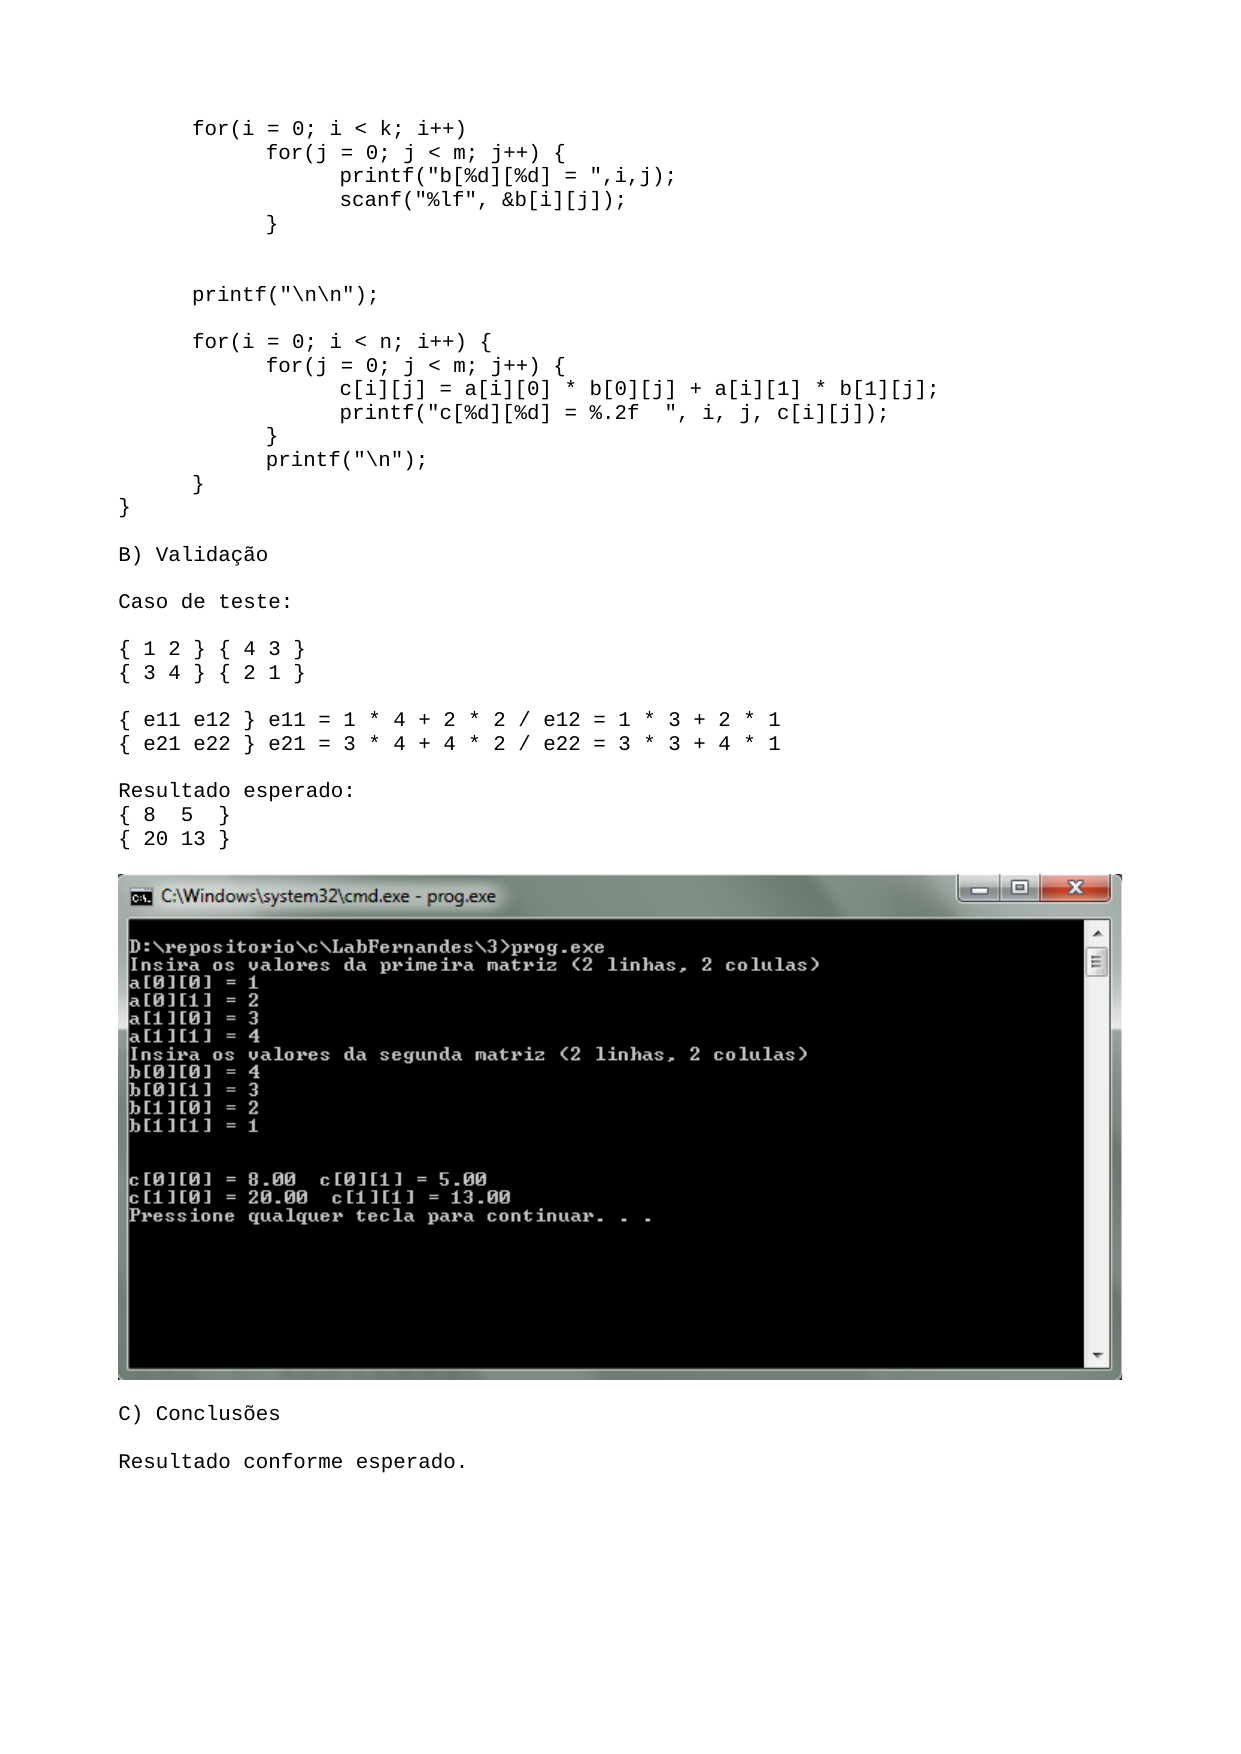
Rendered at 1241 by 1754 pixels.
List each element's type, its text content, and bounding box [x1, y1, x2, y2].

text } [118, 426, 1122, 449]
picture [118, 874, 1123, 1380]
text Caso de teste: [118, 591, 1122, 615]
text Resultado esperado: [118, 780, 1122, 804]
text { 1 2 } { 4 3 } [118, 638, 1122, 662]
text for(j = 0; j < m; j++) { [118, 142, 1122, 165]
text printf("b[%d][%d] = ",i,j); [118, 165, 1122, 189]
text printf("\n\n"); [118, 284, 1122, 307]
text C) Conclusões [118, 1403, 1122, 1427]
text } [118, 473, 1122, 496]
text c[i][j] = a[i][0] * b[0][j] + a[i][1] * b[1][j]; [118, 378, 1122, 402]
text { 3 4 } { 2 1 } [118, 662, 1122, 686]
text for(i = 0; i < k; i++) [118, 118, 1122, 142]
text printf("\n"); [118, 449, 1122, 473]
text printf("c[%d][%d] = %.2f ", i, j, c[i][j]); [118, 402, 1122, 426]
text { e21 e22 } e21 = 3 * 4 + 4 * 2 / e22 = 3 * 3 + 4 * 1 [118, 733, 1122, 757]
text scanf("%lf", &b[i][j]); [118, 189, 1122, 213]
text { e11 e12 } e11 = 1 * 4 + 2 * 2 / e12 = 1 * 3 + 2 * 1 [118, 709, 1122, 733]
text { 20 13 } [118, 827, 1122, 851]
text for(i = 0; i < n; i++) { [118, 331, 1122, 354]
text Resultado conforme esperado. [118, 1451, 1122, 1474]
text for(j = 0; j < m; j++) { [118, 354, 1122, 378]
text } [118, 213, 1122, 236]
text } [118, 496, 1122, 520]
text B) Validação [118, 544, 1122, 567]
text { 8 5 } [118, 804, 1122, 827]
